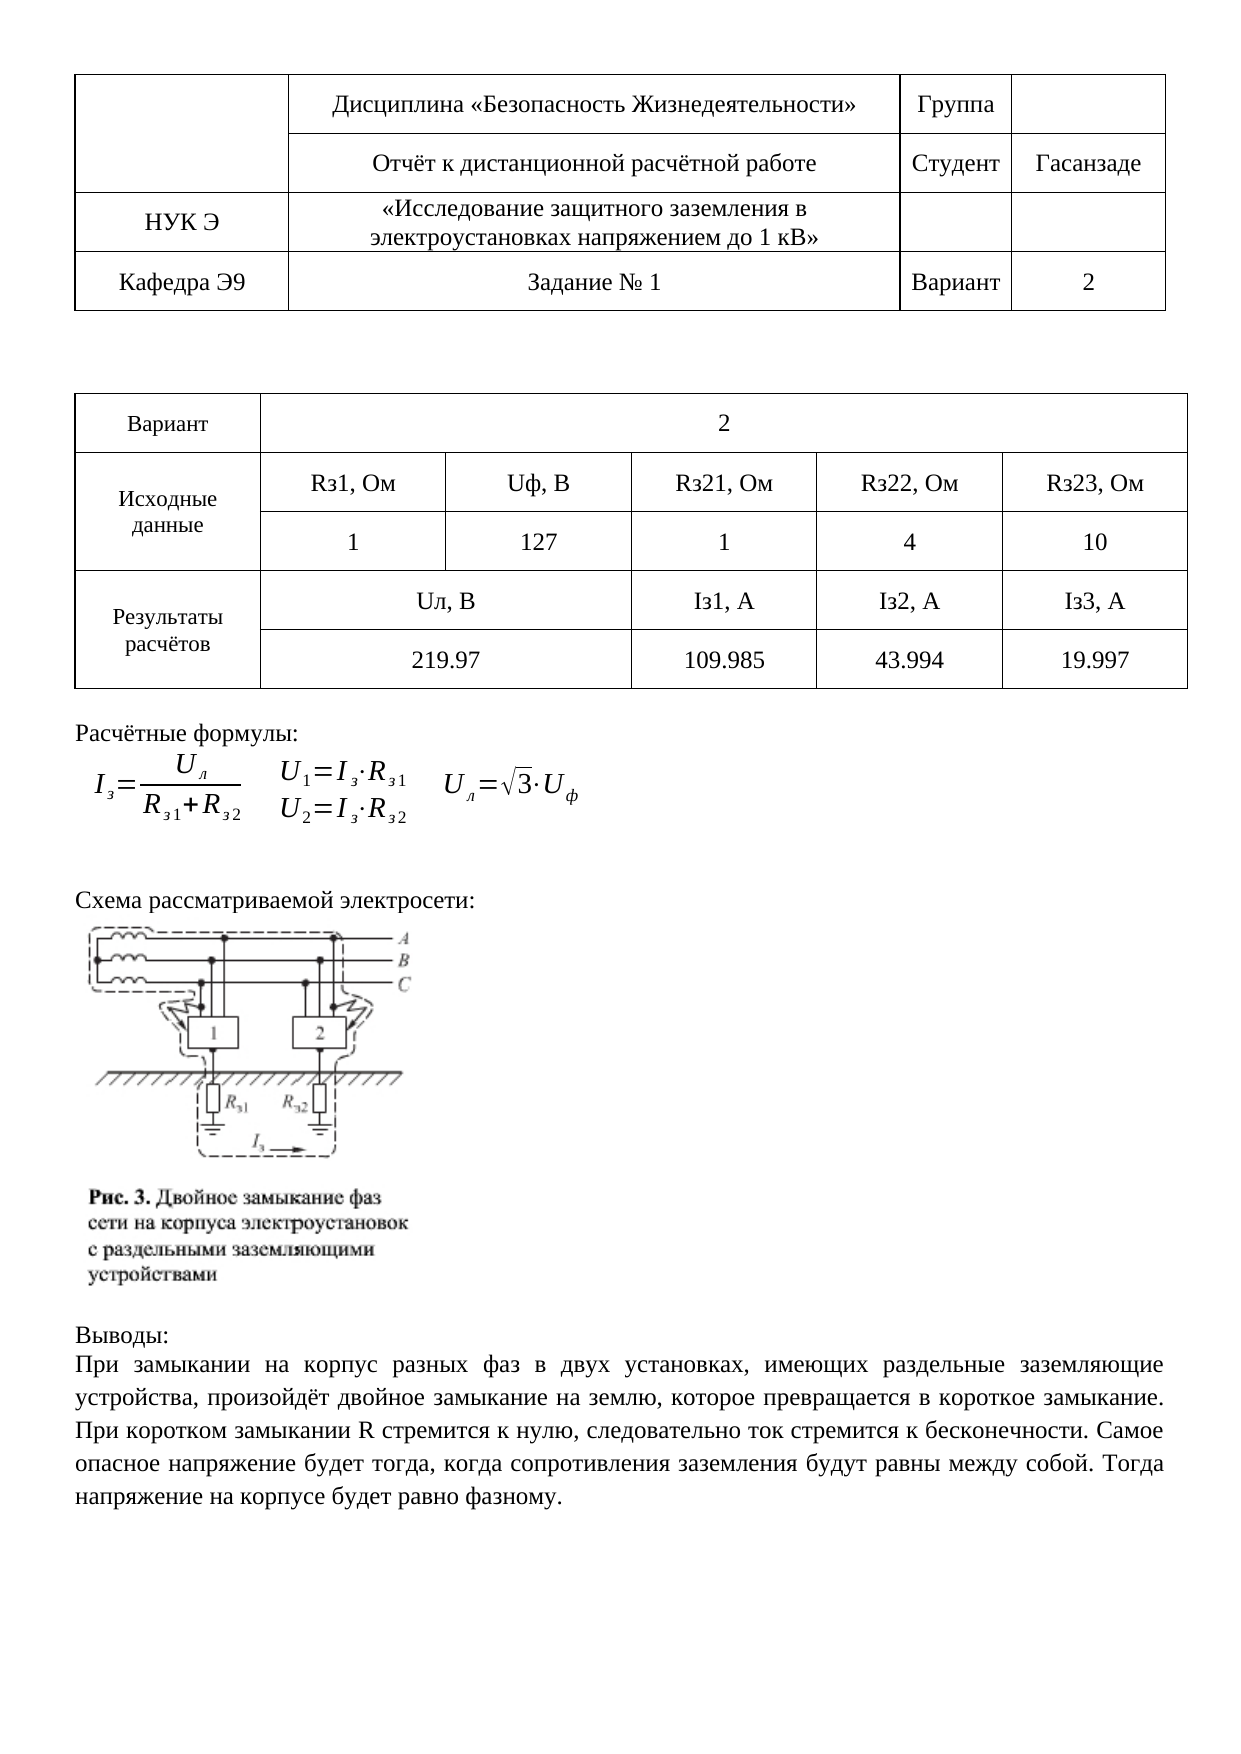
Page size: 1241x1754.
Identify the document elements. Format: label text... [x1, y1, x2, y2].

table_cell 1 [632, 512, 816, 570]
table_cell 10 [1003, 512, 1187, 570]
text При замыкании на корпус разных фаз в двух установках, имеющих раздельные заземляющие устройства, произойдёт двойное замыкание на землю, которое превращается в короткое замыкание. При коротком замыкании R стремится к нулю, следовательно ток стремится к бесконечности. Самое опасное напряжение будет тогда, когда сопротивления заземления будут равны между собой. Тогда напряжение на корпусе будет равно фазному. [75, 1349, 1165, 1510]
text Расчётные формулы: [75, 718, 1165, 747]
text Выводы: [75, 1321, 1165, 1349]
table_cell Rз22, Ом [817, 453, 1002, 511]
table_cell 109.985 [632, 630, 816, 688]
table_cell Результаты расчётов [76, 571, 260, 688]
table_cell 4 [817, 512, 1002, 570]
table_cell 43.994 [817, 630, 1002, 688]
table_cell Исходные данные [76, 453, 260, 570]
table_cell 19.997 [1003, 630, 1187, 688]
table_cell Uл, В [261, 571, 631, 629]
table_header 2 [261, 394, 1187, 452]
table_header Вариант [76, 394, 260, 452]
picture [75, 913, 427, 1292]
table_cell Uф, В [446, 453, 631, 511]
table_cell Iз1, А [632, 571, 816, 629]
table_cell Rз23, Ом [1003, 453, 1187, 511]
table_cell Iз2, А [817, 571, 1002, 629]
text Схема рассматриваемой электросети: [75, 885, 1165, 914]
table_cell Iз3, А [1003, 571, 1187, 629]
table_cell 127 [446, 512, 631, 570]
table_cell Rз21, Ом [632, 453, 816, 511]
table_cell Rз1, Ом [261, 453, 445, 511]
table_cell 219.97 [261, 630, 631, 688]
table_cell 1 [261, 512, 445, 570]
